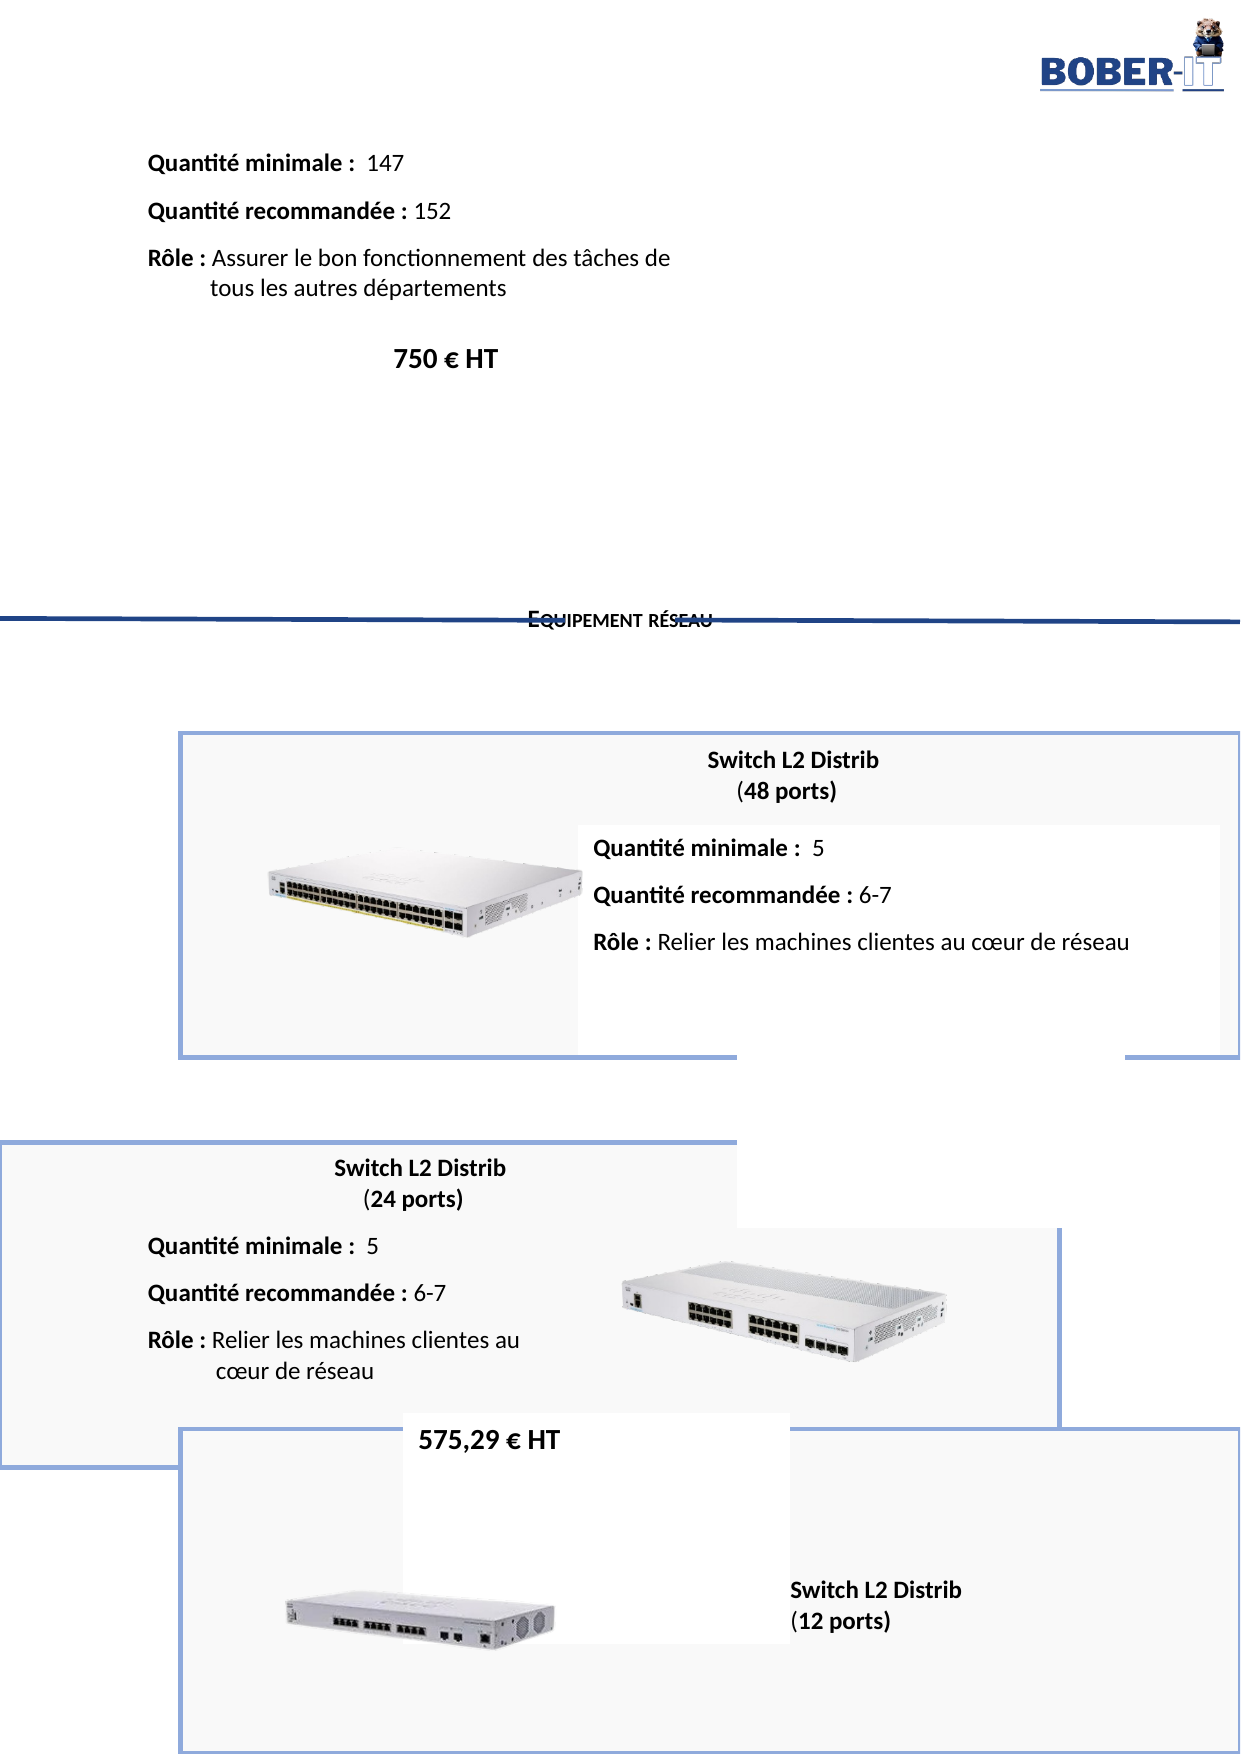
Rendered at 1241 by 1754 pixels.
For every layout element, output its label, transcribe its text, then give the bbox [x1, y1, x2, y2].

text Switch L2 Distrib [148, 744, 178, 775]
text 575,29 € HT [418, 1421, 775, 1457]
text (48 ports) [148, 775, 178, 805]
text Rôle : Assurer le bon fonctionnement des tâches de [148, 242, 1093, 272]
text tous les autres départements [148, 272, 1093, 303]
text Quantité recommandée : 6-7 [593, 879, 1205, 910]
text Quantité minimale : 5 [593, 832, 1205, 863]
text Rôle : Relier les machines clientes au cœur de réseau [593, 927, 1205, 957]
text Quantité recommandée : 152 [148, 195, 1093, 225]
text Quantité minimale : 147 [148, 148, 1093, 178]
text Switch L2 Distrib [148, 1574, 178, 1605]
text Rôle : Relier les machines clientes au [1062, 1324, 1093, 1355]
text 750 € HT [393, 340, 750, 375]
text Quantité minimale : 5 [1062, 1230, 1093, 1261]
text cœur de réseau [1062, 1355, 1093, 1386]
text Equipement réseau [148, 603, 1093, 633]
text (12 ports) [148, 1605, 178, 1635]
text Quantité recommandée : 6-7 [1062, 1277, 1093, 1308]
